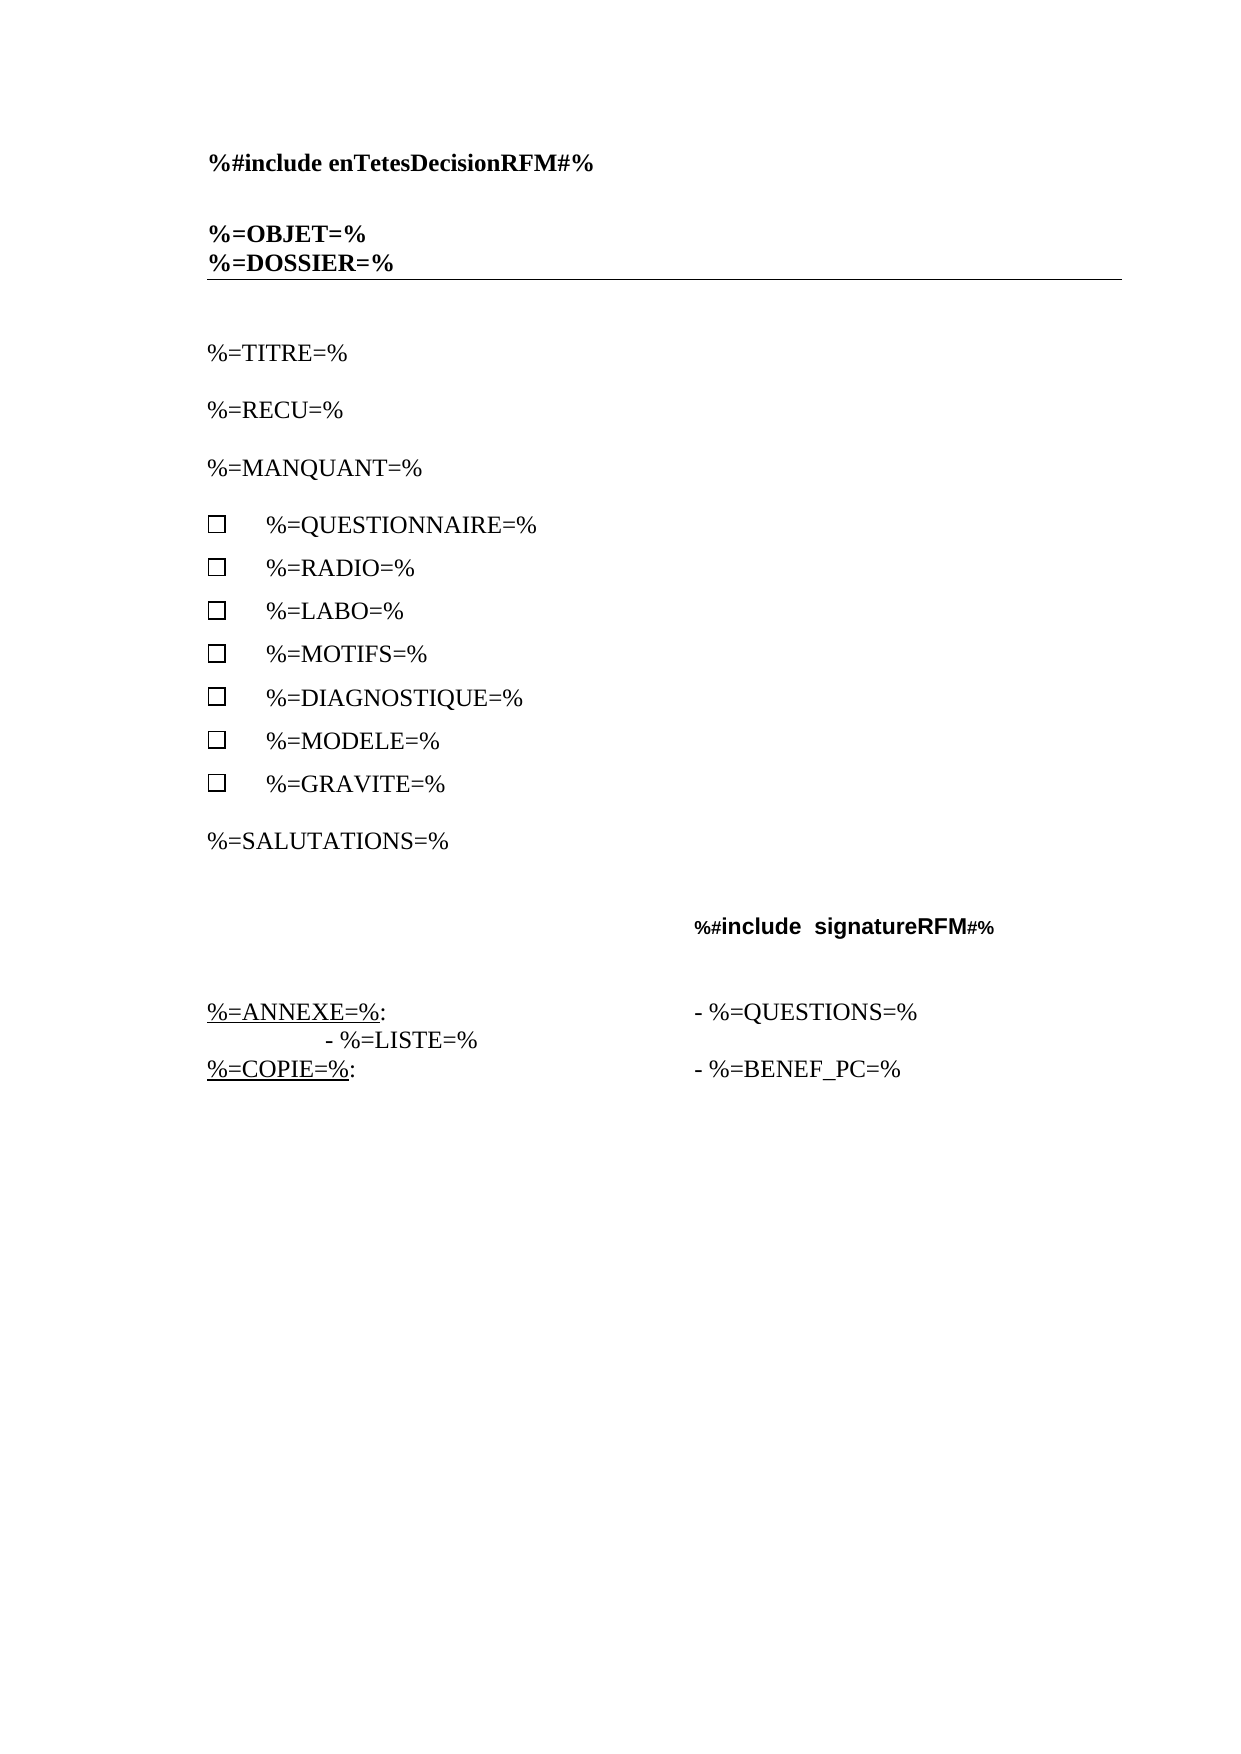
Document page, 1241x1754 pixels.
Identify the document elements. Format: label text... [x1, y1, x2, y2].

text %=TITRE=% [207, 338, 1122, 366]
text %=RECU=% [207, 395, 1122, 424]
text %=OBJET=% [207, 219, 1122, 248]
text %=MOTIFS=% [207, 639, 1122, 668]
text %=SALUTATIONS=% [207, 826, 1122, 855]
text %=COPIE=%: - %=BENEF_PC=% [207, 1054, 1122, 1083]
text %=DIAGNOSTIQUE=% [207, 683, 1122, 711]
text %#include signatureRFM#% [207, 913, 1122, 939]
text %=GRAVITE=% [207, 769, 1122, 798]
text %=LABO=% [207, 596, 1122, 625]
text %=DOSSIER=% [207, 248, 1122, 279]
text %=QUESTIONNAIRE=% [207, 510, 1122, 539]
text %=MODELE=% [207, 726, 1122, 754]
text - %=LISTE=% [207, 1025, 1122, 1054]
text %=ANNEXE=%: - %=QUESTIONS=% [207, 997, 1122, 1025]
text %=MANQUANT=% [207, 453, 1122, 481]
text %=RADIO=% [207, 553, 1122, 582]
text %#include enTetesDecisionRFM#% [207, 148, 1122, 176]
